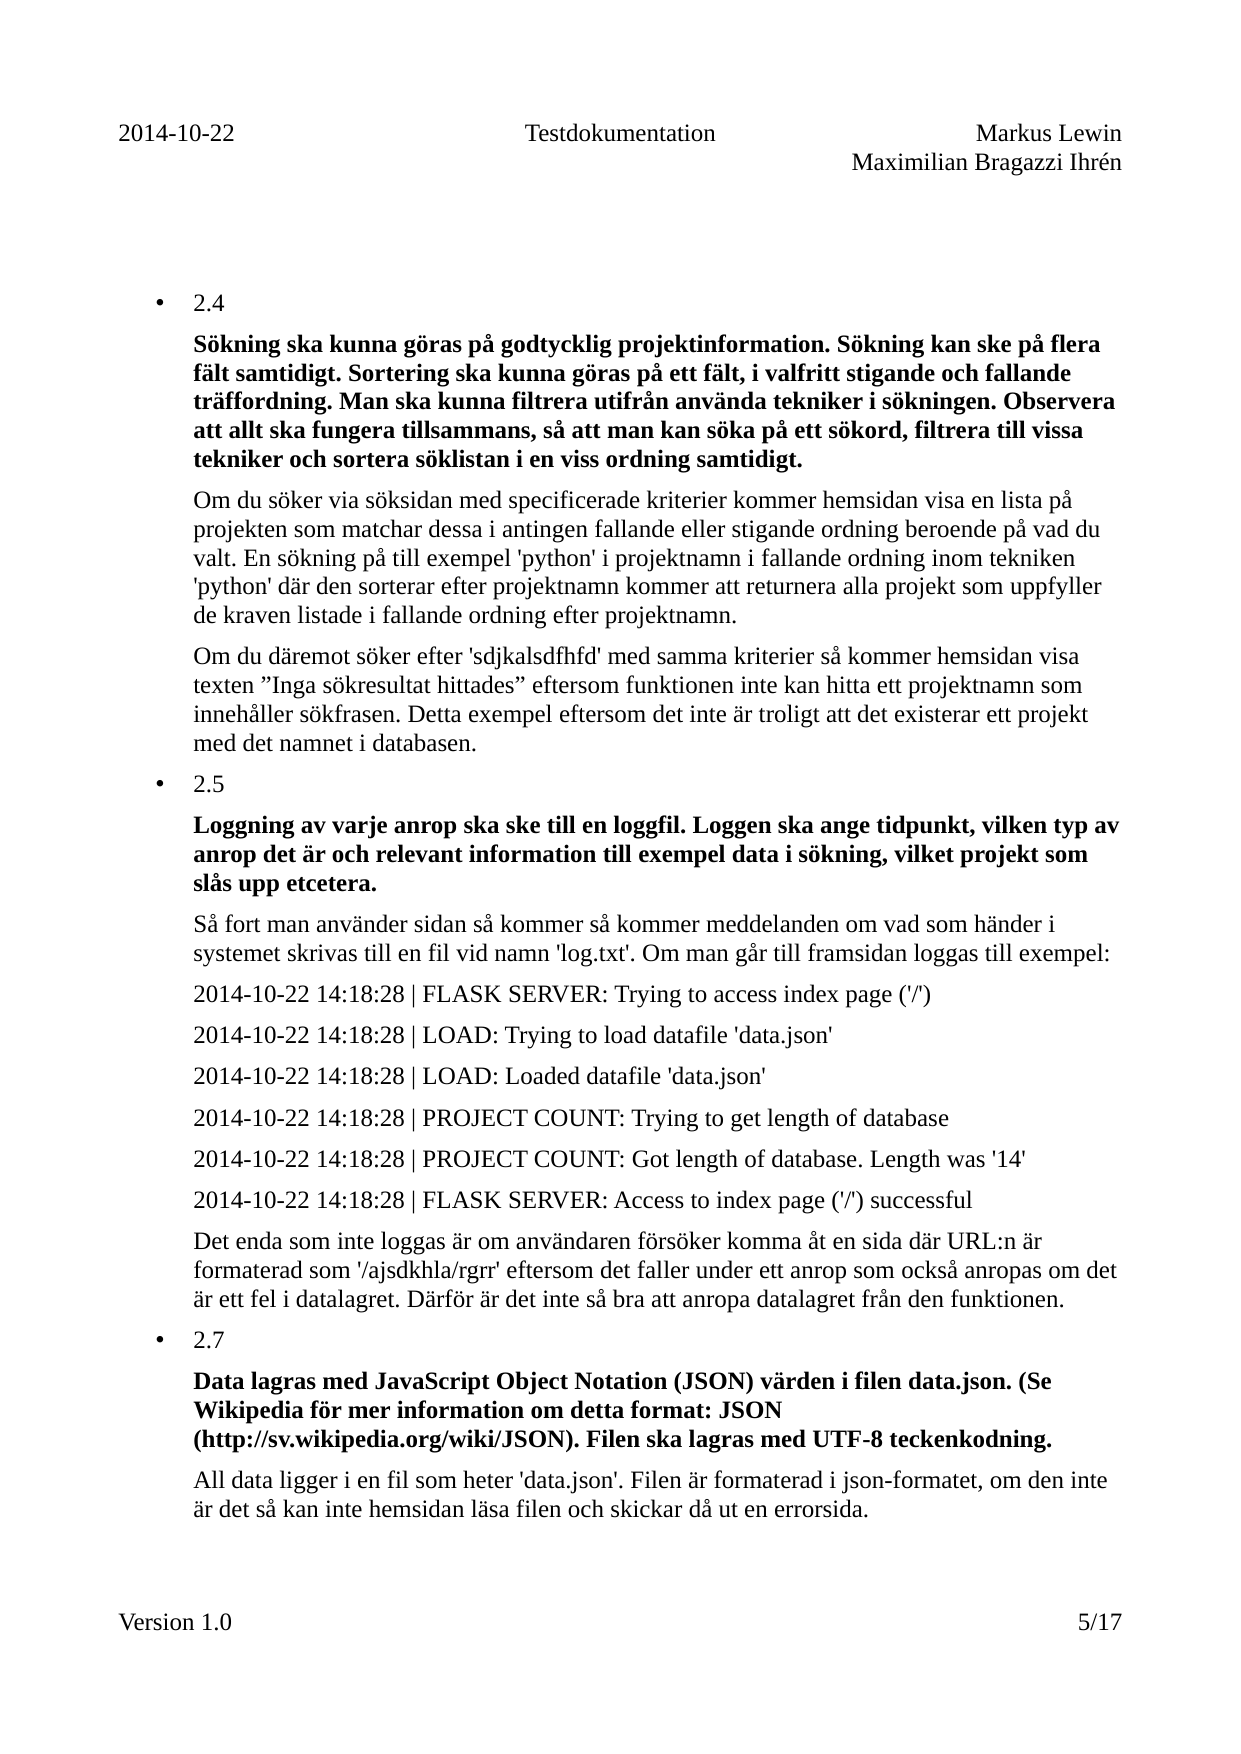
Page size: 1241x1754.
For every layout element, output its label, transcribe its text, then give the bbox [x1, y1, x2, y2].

list Om du söker via söksidan med specificerade kriterier kommer hemsidan visa en lista på projekten som matchar dessa i antingen fallande eller stigande ordning beroende på vad du valt. En sökning på till exempel 'python' i projektnamn i fallande ordning inom tekniken 'python' där den sorterar efter projektnamn kommer att returnera alla projekt som uppfyller de kraven listade i fallande ordning efter projektnamn. [156, 485, 1122, 629]
list Data lagras med JavaScript Object Notation (JSON) värden i filen data.json. (Se Wikipedia för mer information om detta format: JSON (http://sv.wikipedia.org/wiki/JSON). Filen ska lagras med UTF-8 teckenkodning. [156, 1366, 1122, 1453]
list Sökning ska kunna göras på godtycklig projektinformation. Sökning kan ske på flera fält samtidigt. Sortering ska kunna göras på ett fält, i valfritt stigande och fallande träffordning. Man ska kunna filtrera utifrån använda tekniker i sökningen. Observera att allt ska fungera tillsammans, så att man kan söka på ett sökord, filtrera till vissa tekniker och sortera söklistan i en viss ordning samtidigt. [156, 329, 1122, 473]
list 2014-10-22 14:18:28 | PROJECT COUNT: Got length of database. Length was '14' [156, 1144, 1122, 1173]
list Loggning av varje anrop ska ske till en loggfil. Loggen ska ange tidpunkt, vilken typ av anrop det är och relevant information till exempel data i sökning, vilket projekt som slås upp etcetera. [156, 810, 1122, 896]
list 2014-10-22 14:18:28 | LOAD: Loaded datafile 'data.json' [156, 1061, 1122, 1090]
list All data ligger i en fil som heter 'data.json'. Filen är formaterad i json-formatet, om den inte är det så kan inte hemsidan läsa filen och skickar då ut en errorsida. [156, 1465, 1122, 1523]
list Det enda som inte loggas är om användaren försöker komma åt en sida där URL:n är formaterad som '/ajsdkhla/rgrr' eftersom det faller under ett anrop som också anropas om det är ett fel i datalagret. Därför är det inte så bra att anropa datalagret från den funktionen. [156, 1226, 1122, 1313]
list 2.7 [156, 1325, 1122, 1354]
list 2014-10-22 14:18:28 | FLASK SERVER: Access to index page ('/') successful [156, 1185, 1122, 1214]
list 2.4 [156, 288, 1122, 316]
list 2.5 [156, 769, 1122, 798]
list Så fort man använder sidan så kommer så kommer meddelanden om vad som händer i systemet skrivas till en fil vid namn 'log.txt'. Om man går till framsidan loggas till exempel: [156, 909, 1122, 966]
list Om du däremot söker efter 'sdjkalsdfhfd' med samma kriterier så kommer hemsidan visa texten ”Inga sökresultat hittades” eftersom funktionen inte kan hitta ett projektnamn som innehåller sökfrasen. Detta exempel eftersom det inte är troligt att det existerar ett projekt med det namnet i databasen. [156, 641, 1122, 756]
list 2014-10-22 14:18:28 | PROJECT COUNT: Trying to get length of database [156, 1103, 1122, 1131]
list 2014-10-22 14:18:28 | FLASK SERVER: Trying to access index page ('/') [156, 979, 1122, 1008]
list 2014-10-22 14:18:28 | LOAD: Trying to load datafile 'data.json' [156, 1020, 1122, 1049]
